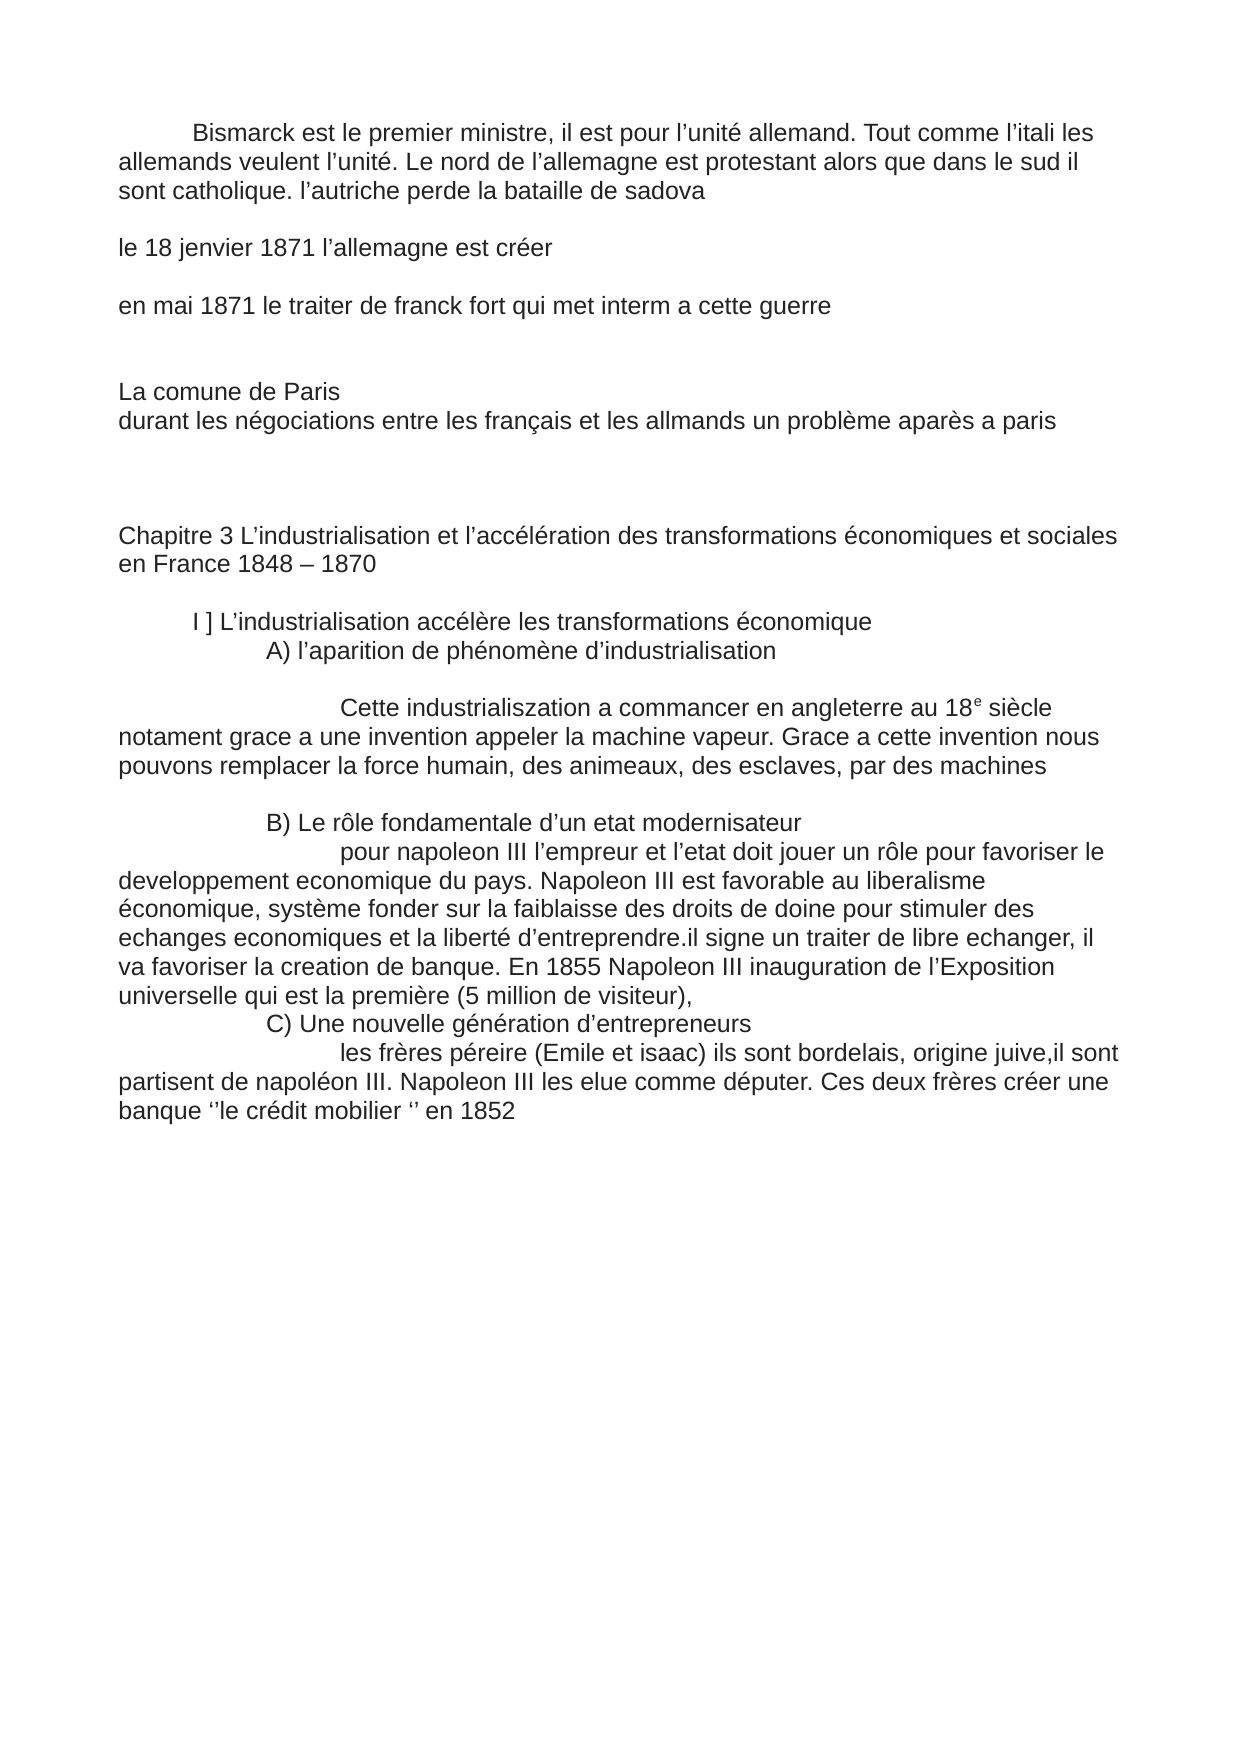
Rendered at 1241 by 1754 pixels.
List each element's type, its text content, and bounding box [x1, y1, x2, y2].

text le 18 jenvier 1871 l’allemagne est créer [118, 233, 1122, 262]
text en mai 1871 le traiter de franck fort qui met interm a cette guerre [118, 291, 1122, 319]
text pour napoleon III l’empreur et l’etat doit jouer un rôle pour favoriser le developpement economique du pays. Napoleon III est favorable au liberalisme économique, système fonder sur la faiblaisse des droits de doine pour stimuler des echanges economiques et la liberté d’entreprendre.il signe un traiter de libre echanger, il va favoriser la creation de banque. En 1855 Napoleon III inauguration de l’Exposition universelle qui est la première (5 million de visiteur), [118, 837, 1122, 1009]
text durant les négociations entre les français et les allmands un problème aparès a paris [118, 406, 1122, 434]
text B) Le rôle fondamentale d’un etat modernisateur [118, 808, 1122, 837]
text Bismarck est le premier ministre, il est pour l’unité allemand. Tout comme l’itali les allemands veulent l’unité. Le nord de l’allemagne est protestant alors que dans le sud il sont catholique. l’autriche perde la bataille de sadova [118, 118, 1122, 204]
text Chapitre 3 L’industrialisation et l’accélération des transformations économiques et sociales en France 1848 – 1870 [118, 521, 1122, 578]
text A) l’aparition de phénomène d’industrialisation [118, 636, 1122, 664]
text La comune de Paris [118, 377, 1122, 406]
text Cette industrialiszation a commancer en angleterre au 18e siècle notament grace a une invention appeler la machine vapeur. Grace a cette invention nous pouvons remplacer la force humain, des animeaux, des esclaves, par des machines [118, 693, 1122, 779]
text les frères péreire (Emile et isaac) ils sont bordelais, origine juive,il sont partisent de napoléon III. Napoleon III les elue comme députer. Ces deux frères créer une banque ‘’le crédit mobilier ‘’ en 1852 [118, 1038, 1122, 1124]
text I ] L’industrialisation accélère les transformations économique [118, 607, 1122, 636]
text C) Une nouvelle génération d’entrepreneurs [118, 1009, 1122, 1038]
